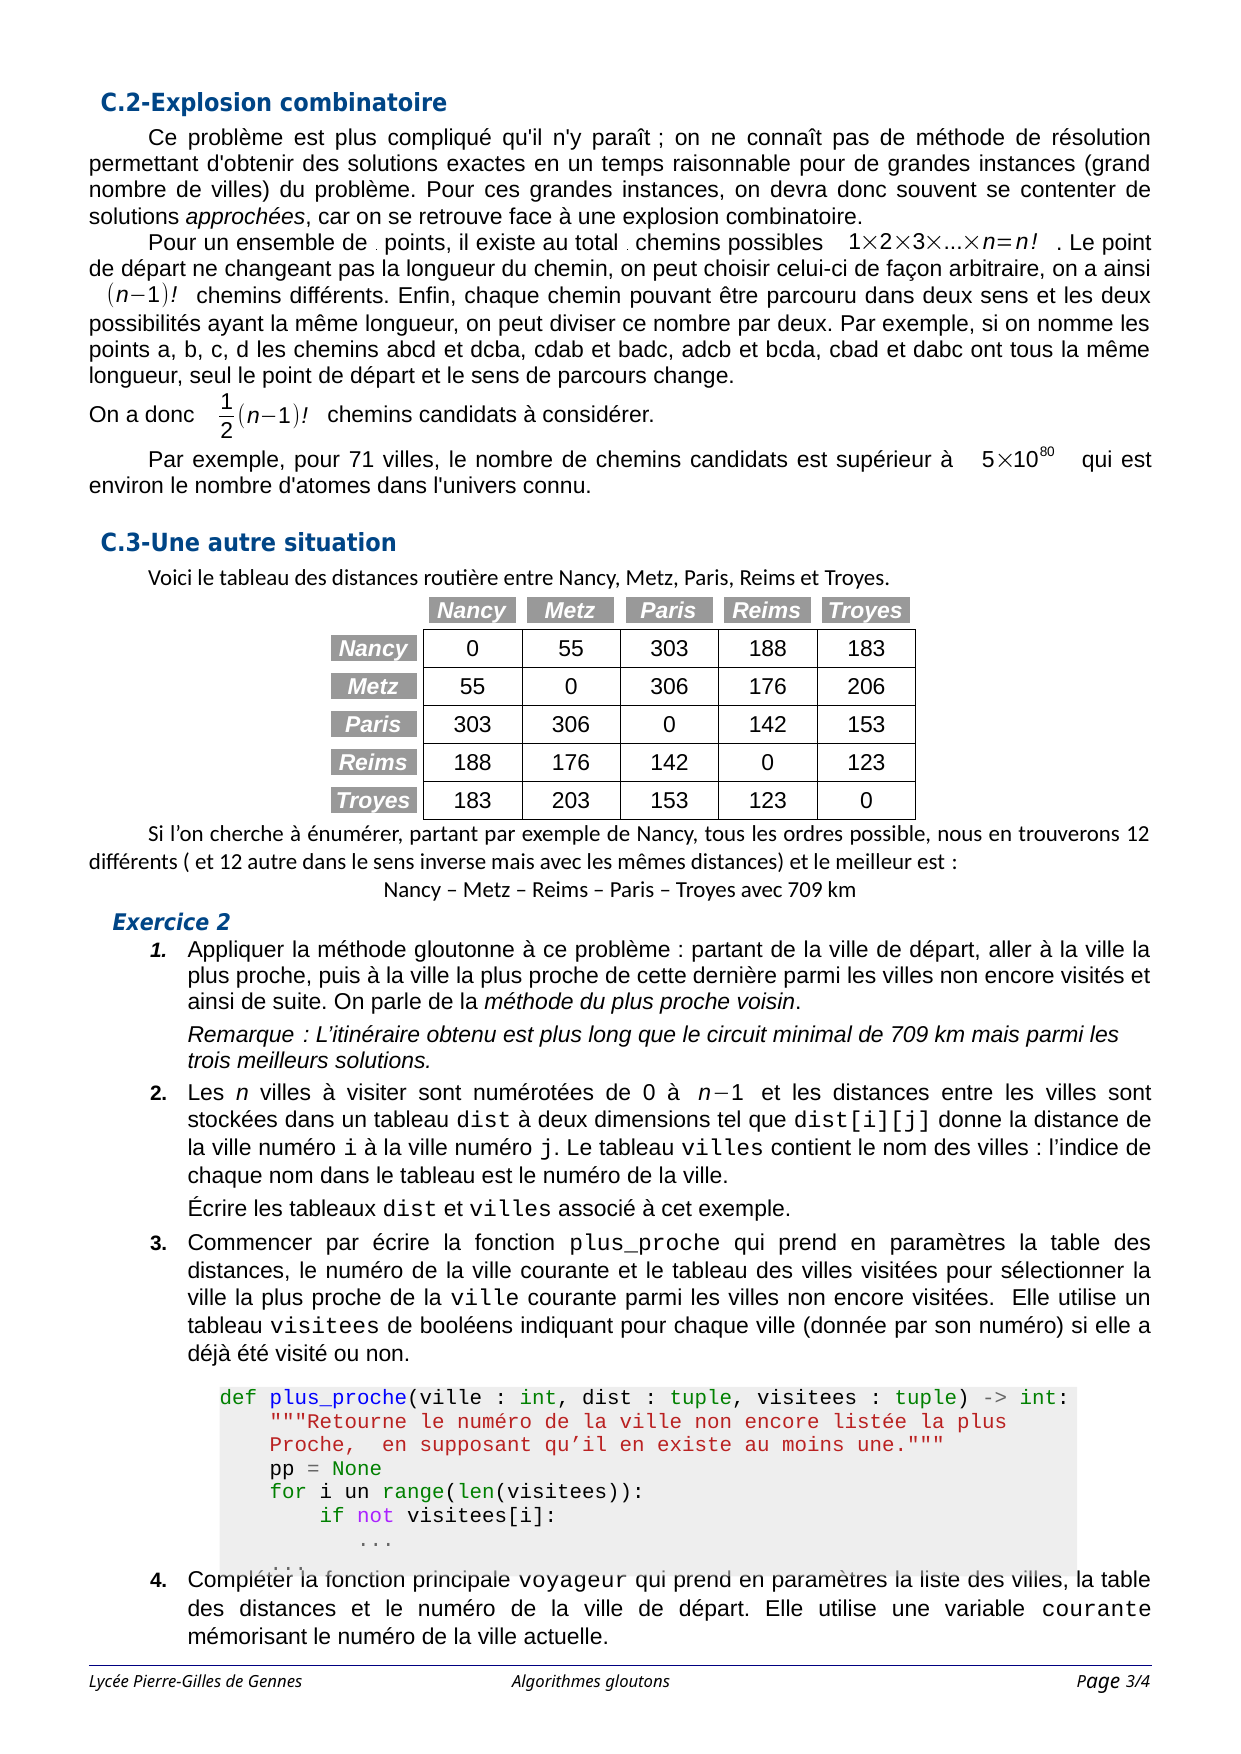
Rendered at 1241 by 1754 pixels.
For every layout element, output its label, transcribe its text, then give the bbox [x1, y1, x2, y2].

text Nancy – Metz – Reims – Paris – Troyes avec 709 km [89, 875, 1152, 903]
list Remarque : L’itinéraire obtenu est plus long que le circuit minimal de 709 km mais parmi les trois meilleurs solutions. [150, 1021, 1152, 1073]
table_cell 306 [621, 668, 718, 705]
table_cell 206 [818, 668, 915, 705]
table_cell 176 [719, 668, 817, 705]
table_cell 0 [424, 630, 522, 667]
table_cell 188 [424, 744, 522, 781]
table_cell 176 [523, 744, 620, 781]
table_cell 203 [523, 782, 620, 819]
table_cell 123 [719, 782, 817, 819]
text On a donc chemins candidats à considérer. [89, 389, 1152, 443]
list Commencer par écrire la fonction plus_proche qui prend en paramètres la table des distances, le numéro de la ville courante et le tableau des villes visitées pour sélectionner la ville la plus proche de la ville courante parmi les villes non encore visitées. Elle utilise un tableau visitees de booléens indiquant pour chaque ville (donnée par son numéro) si elle a déjà été visité ou non. [150, 1229, 1152, 1366]
table_header [325, 591, 423, 629]
list Compléter la fonction principale voyageur qui prend en paramètres la liste des villes, la table des distances et le numéro de la ville de départ. Elle utilise une variable courante mémorisant le numéro de la ville actuelle. [150, 1566, 1152, 1649]
list Écrire les tableaux dist et villes associé à cet exemple. [150, 1194, 1152, 1223]
table_cell 153 [621, 782, 718, 819]
table_cell Reims [325, 743, 423, 781]
table_cell 142 [719, 706, 817, 743]
table_cell 188 [719, 630, 817, 667]
text Ce problème est plus compliqué qu'il n'y paraît ; on ne connaît pas de méthode de résolution permettant d'obtenir des solutions exactes en un temps raisonnable pour de grandes instances (grand nombre de villes) du problème. Pour ces grandes instances, on devra donc souvent se contenter de solutions approchées, car on se retrouve face à une explosion combinatoire. [89, 124, 1152, 229]
table_cell 0 [621, 706, 718, 743]
table_header Reims [718, 591, 817, 629]
list Les n villes à visiter sont numérotées de 0 àet les distances entre les villes sont stockées dans un tableau dist à deux dimensions tel que dist[i][j] donne la distance de la ville numéro i à la ville numéro j. Le tableau villes contient le nom des villes : l’indice de chaque nom dans le tableau est le numéro de la ville. [150, 1079, 1152, 1188]
text Pour un ensemble de points, il existe au total chemins possibles . Le point de départ ne changeant pas la longueur du chemin, on peut choisir celui-ci de façon arbitraire, on a ainsi chemins différents. Enfin, chaque chemin pouvant être parcouru dans deux sens et les deux possibilités ayant la même longueur, on peut diviser ce nombre par deux. Par exemple, si on nomme les points a, b, c, d les chemins abcd et dcba, cdab et badc, adcb et bcda, cbad et dabc ont tous la même longueur, seul le point de départ et le sens de parcours change. [89, 229, 1152, 389]
subtitle Une autre situation [89, 528, 1152, 557]
table_cell Paris [325, 705, 423, 743]
table_cell 306 [523, 706, 620, 743]
table_header Nancy [423, 591, 522, 629]
table_cell 0 [719, 744, 817, 781]
subtitle Explosion combinatoire [89, 88, 1152, 118]
table_cell 183 [424, 782, 522, 819]
text Si l’on cherche à énumérer, partant par exemple de Nancy, tous les ordres possible, nous en trouverons 12 différents ( et 12 autre dans le sens inverse mais avec les mêmes distances) et le meilleur est : [89, 819, 1152, 875]
table_cell 0 [818, 782, 915, 819]
table_cell 123 [818, 744, 915, 781]
table_header Paris [620, 591, 718, 629]
table_cell 0 [523, 668, 620, 705]
table_cell Troyes [325, 781, 423, 819]
subtitle Exercice 2 [112, 909, 1152, 936]
table_cell 55 [424, 668, 522, 705]
text Par exemple, pour 71 villes, le nombre de chemins candidats est supérieur à qui est environ le nombre d'atomes dans l'univers connu. [89, 443, 1152, 499]
table_cell 55 [523, 630, 620, 667]
list Appliquer la méthode gloutonne à ce problème : partant de la ville de départ, aller à la ville la plus proche, puis à la ville la plus proche de cette dernière parmi les villes non encore visités et ainsi de suite. On parle de la méthode du plus proche voisin. [150, 936, 1152, 1014]
table_header Metz [522, 591, 620, 629]
table_cell Nancy [325, 629, 423, 667]
table_cell 303 [621, 630, 718, 667]
table_cell 303 [424, 706, 522, 743]
text Voici le tableau des distances routière entre Nancy, Metz, Paris, Reims et Troyes. [89, 563, 1152, 591]
table_header Troyes [817, 591, 915, 629]
table_cell Metz [325, 667, 423, 705]
table_cell 142 [621, 744, 718, 781]
table_cell 153 [818, 706, 915, 743]
table_cell 183 [818, 630, 915, 667]
